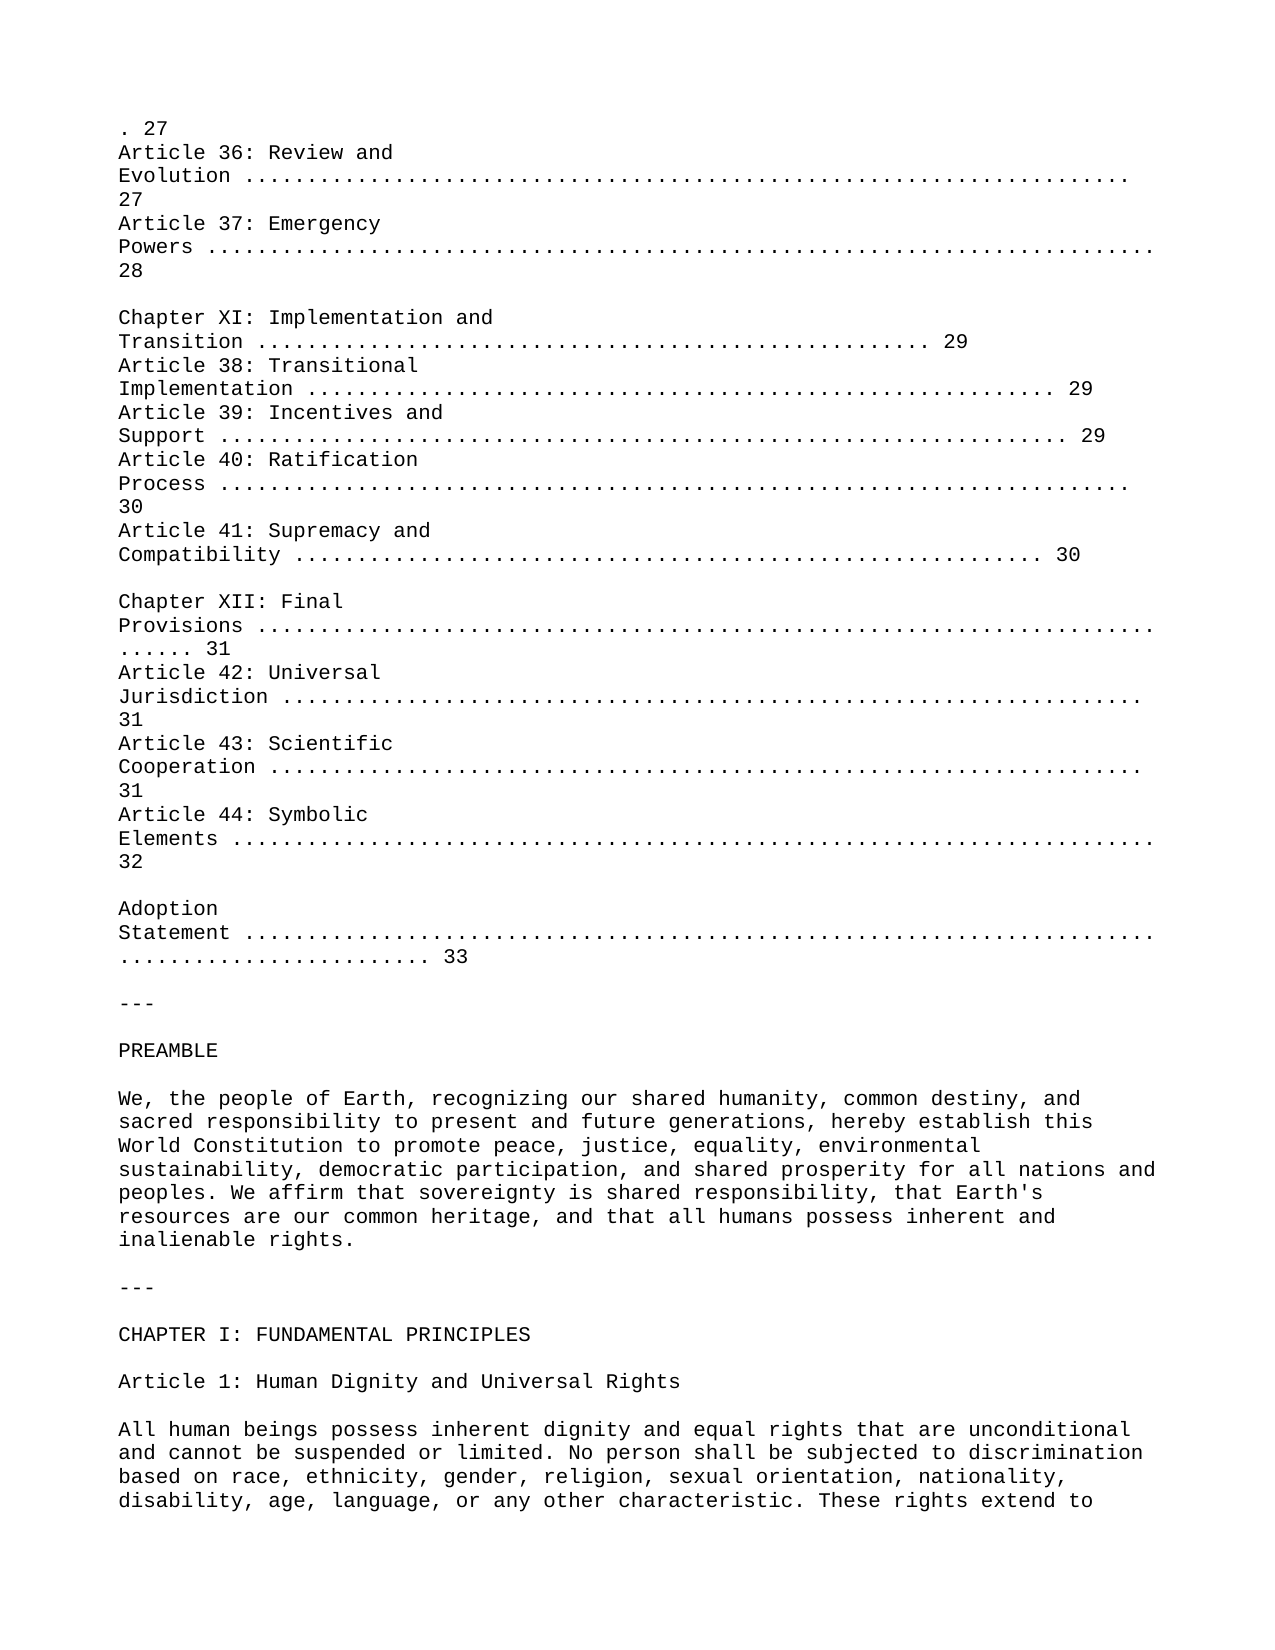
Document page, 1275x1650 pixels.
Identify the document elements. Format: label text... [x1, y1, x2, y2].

text Chapter XII: Final Provisions .............................................................................. 31 [118, 591, 1157, 662]
text Article 38: Transitional Implementation ............................................................ 29 [118, 354, 1157, 402]
text Article 1: Human Dignity and Universal Rights [118, 1371, 1157, 1395]
text Article 39: Incentives and Support .................................................................... 29 [118, 402, 1157, 449]
text Article 43: Scientific Cooperation ...................................................................... 31 [118, 733, 1157, 804]
text Article 36: Review and Evolution ....................................................................... 27 [118, 142, 1157, 213]
text PREAMBLE [118, 1040, 1157, 1064]
text Article 37: Emergency Powers ............................................................................ 28 [118, 213, 1157, 284]
text Article 42: Universal Jurisdiction ..................................................................... 31 [118, 662, 1157, 733]
text --- [118, 993, 1157, 1017]
text We, the people of Earth, recognizing our shared humanity, common destiny, and sacred responsibility to present and future generations, hereby establish this World Constitution to promote peace, justice, equality, environmental sustainability, democratic participation, and shared prosperity for all nations and peoples. We affirm that sovereignty is shared responsibility, that Earth's resources are our common heritage, and that all humans possess inherent and inalienable rights. [118, 1088, 1157, 1253]
text . 27 [118, 118, 1157, 142]
text CHAPTER I: FUNDAMENTAL PRINCIPLES [118, 1324, 1157, 1348]
text Article 44: Symbolic Elements .......................................................................... 32 [118, 804, 1157, 875]
text Article 40: Ratification Process ......................................................................... 30 [118, 449, 1157, 520]
text Adoption Statement .................................................................................................. 33 [118, 898, 1157, 969]
text Chapter XI: Implementation and Transition ...................................................... 29 [118, 307, 1157, 354]
text All human beings possess inherent dignity and equal rights that are unconditional and cannot be suspended or limited. No person shall be subjected to discrimination based on race, ethnicity, gender, religion, sexual orientation, nationality, disability, age, language, or any other characteristic. These rights extend to [118, 1419, 1157, 1513]
text --- [118, 1277, 1157, 1300]
text Article 41: Supremacy and Compatibility ............................................................ 30 [118, 520, 1157, 567]
